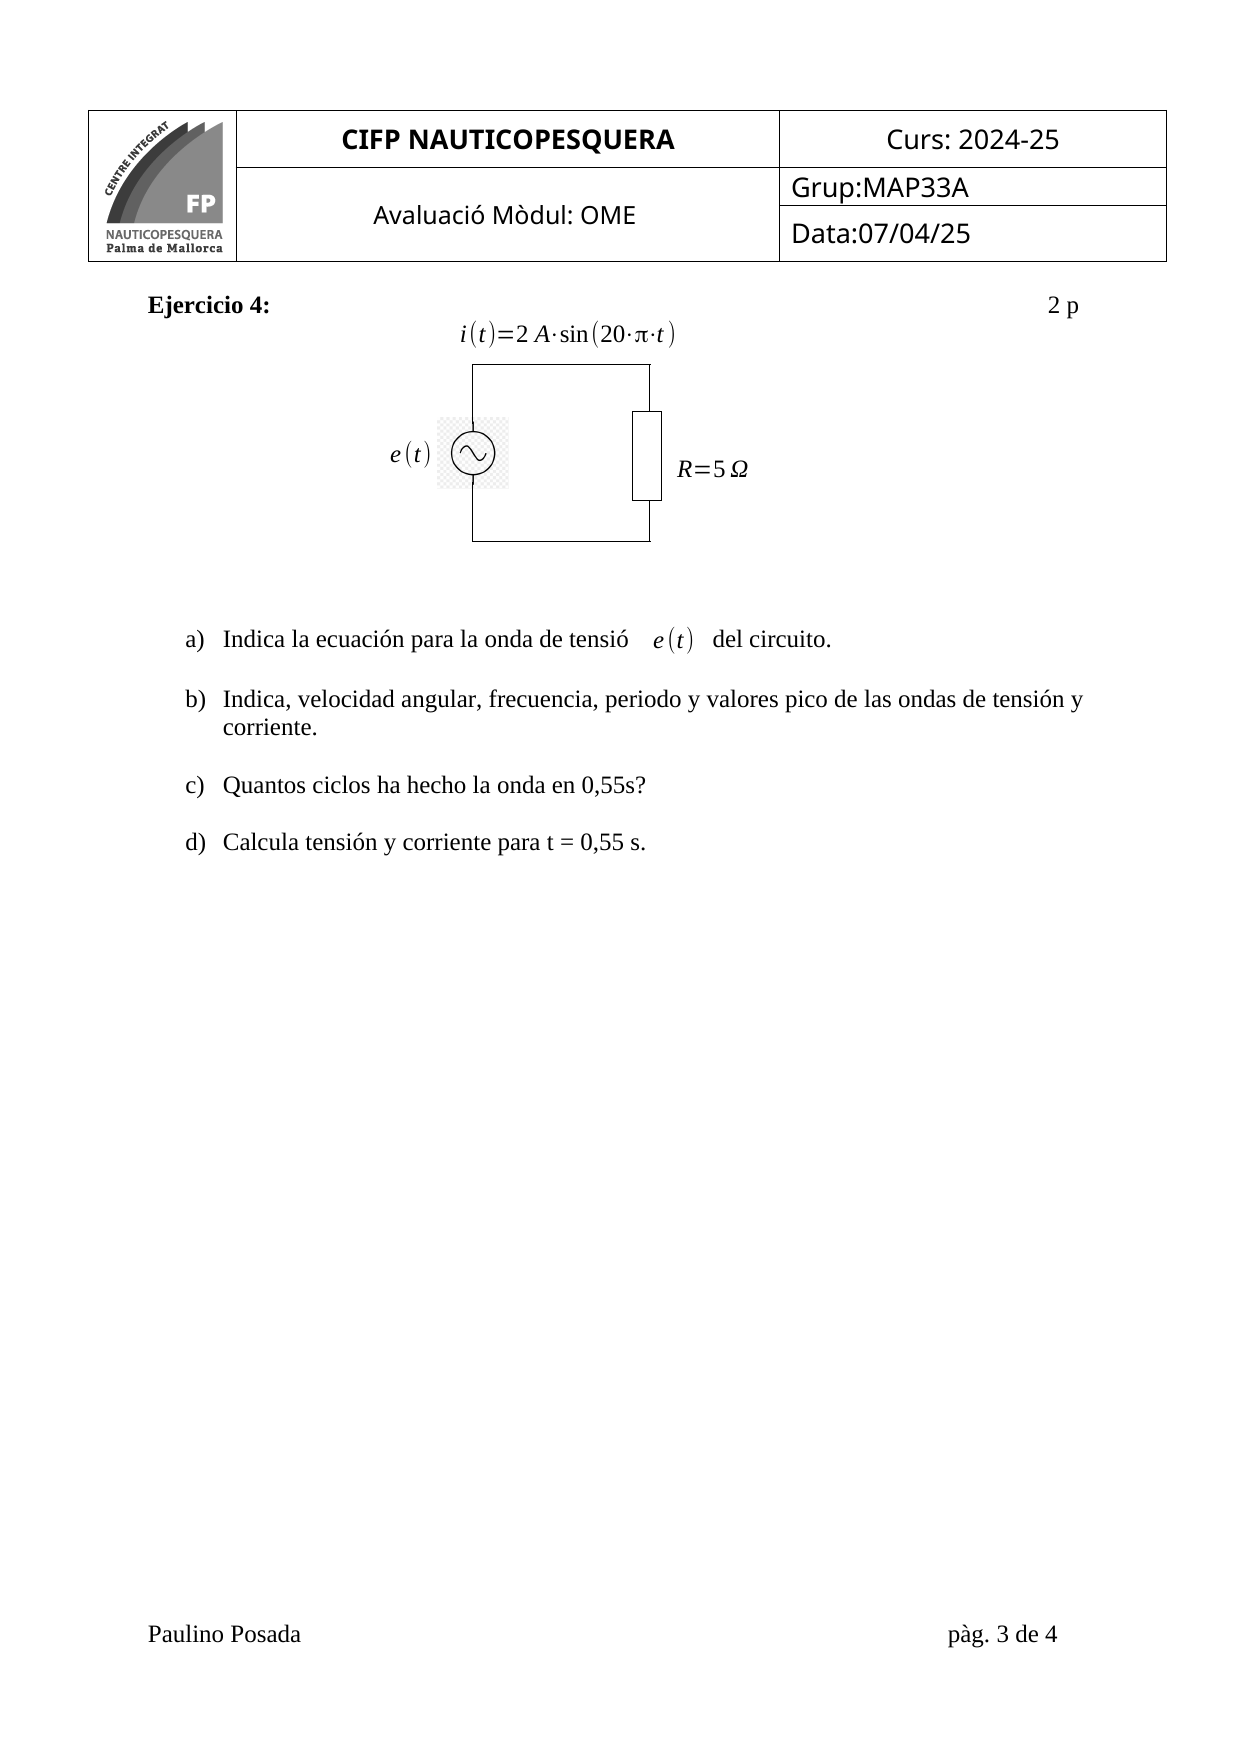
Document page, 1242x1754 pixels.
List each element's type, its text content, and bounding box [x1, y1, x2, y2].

list Indica la ecuación para la onda de tensió del circuito. [185, 624, 1094, 655]
list Indica, velocidad angular, frecuencia, periodo y valores pico de las ondas de tensión y corriente. [185, 684, 1094, 741]
text Ejercicio 4: 2 p [148, 290, 1094, 319]
list Calcula tensión y corriente para t = 0,55 s. [185, 827, 1094, 856]
picture [100, 111, 229, 260]
picture [437, 417, 509, 489]
list Quantos ciclos ha hecho la onda en 0,55s? [185, 770, 1094, 799]
